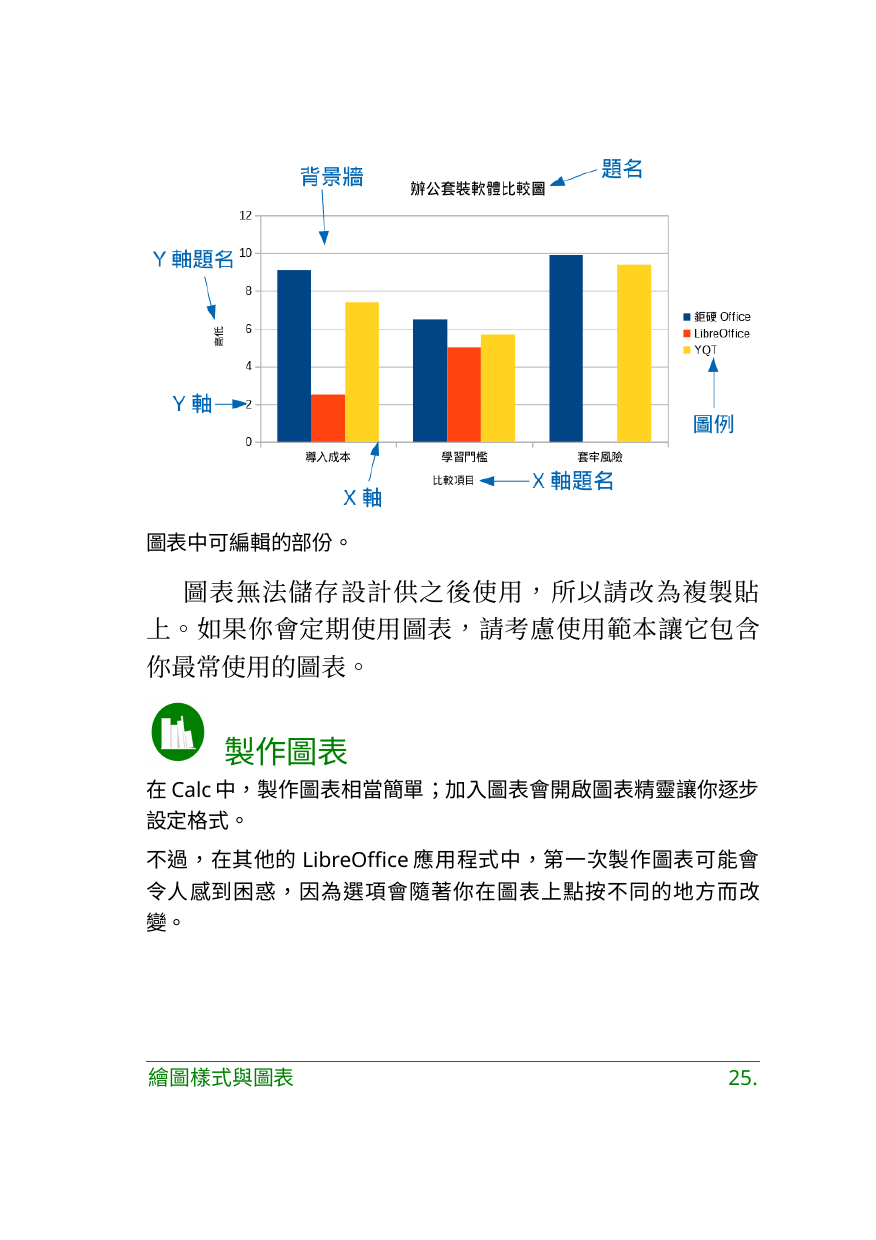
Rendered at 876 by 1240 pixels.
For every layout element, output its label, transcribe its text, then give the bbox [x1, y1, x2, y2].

picture [146, 700, 210, 764]
text 在Calc中，製作圖表相當簡單；加入圖表會開啟圖表精靈讓你逐步設定格式。 [146, 772, 760, 834]
picture [145, 149, 761, 518]
table_cell 圖表中可編輯的部份。 [146, 521, 760, 556]
subtitle 製作圖表 [146, 699, 760, 772]
text 圖表無法儲存設計供之後使用，所以請改為複製貼上。如果你會定期使用圖表，請考慮使用範本讓它包含你最常使用的圖表。 [146, 571, 760, 684]
text 不過，在其他的LibreOffice應用程式中，第一次製作圖表可能會令人感到困惑，因為選項會隨著你在圖表上點按不同的地方而改變。 [146, 843, 760, 937]
